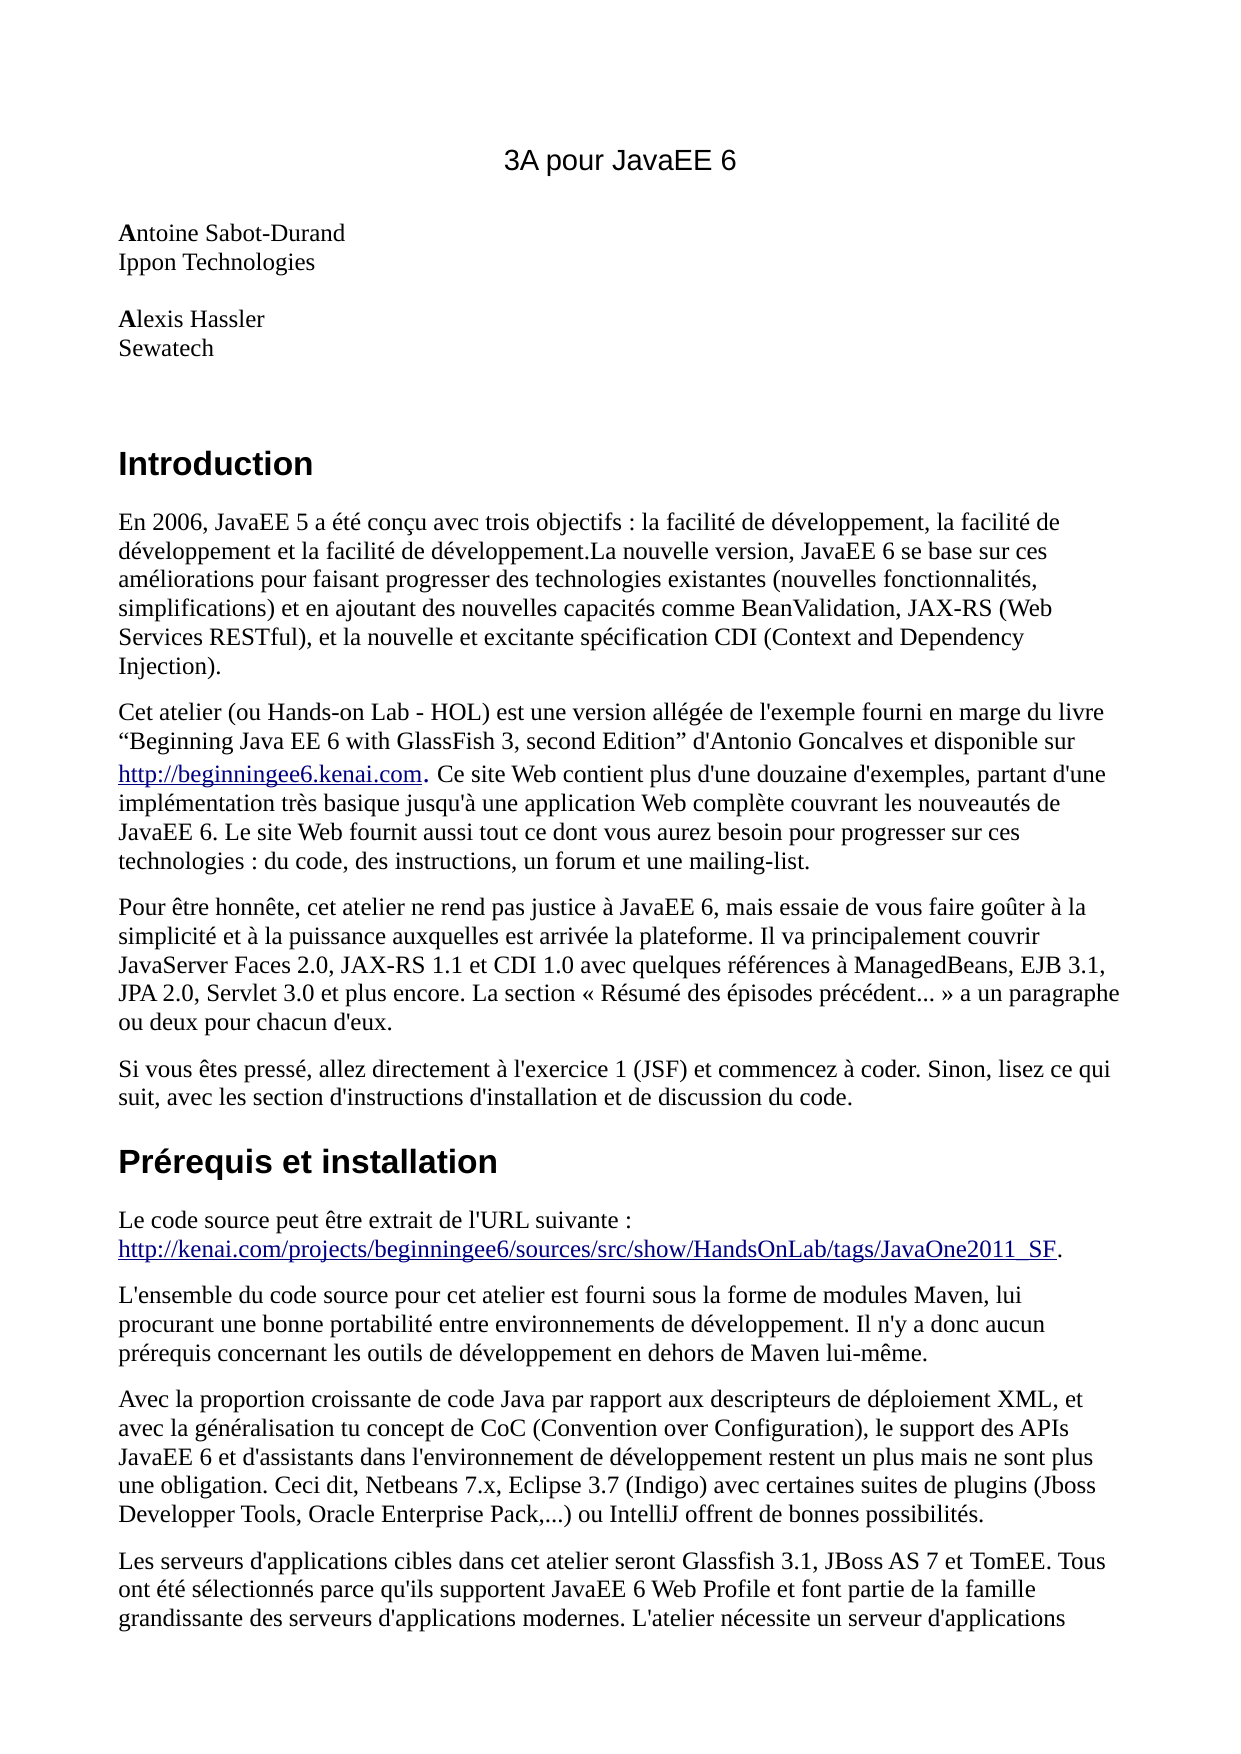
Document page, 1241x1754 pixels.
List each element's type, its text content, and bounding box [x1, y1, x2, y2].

text Alexis Hassler [118, 304, 1122, 333]
text Sewatech [118, 333, 1122, 362]
text L'ensemble du code source pour cet atelier est fourni sous la forme de modules Maven, lui procurant une bonne portabilité entre environnements de développement. Il n'y a donc aucun prérequis concernant les outils de développement en dehors de Maven lui-même. [118, 1280, 1122, 1367]
text Ippon Technologies [118, 247, 1122, 275]
text Antoine Sabot-Durand [118, 218, 1122, 247]
text Si vous êtes pressé, allez directement à l'exercice 1 (JSF) et commencez à coder. Sinon, lisez ce qui suit, avec les section d'instructions d'installation et de discussion du code. [118, 1054, 1122, 1111]
subtitle Introduction [118, 444, 1122, 483]
subtitle 3A pour JavaEE 6 [118, 143, 1122, 177]
text Avec la proportion croissante de code Java par rapport aux descripteurs de déploiement XML, et avec la généralisation tu concept de CoC (Convention over Configuration), le support des APIs JavaEE 6 et d'assistants dans l'environnement de développement restent un plus mais ne sont plus une obligation. Ceci dit, Netbeans 7.x, Eclipse 3.7 (Indigo) avec certaines suites de plugins (Jboss Developper Tools, Oracle Enterprise Pack,...) ou IntelliJ offrent de bonnes possibilités. [118, 1384, 1122, 1528]
text Le code source peut être extrait de l'URL suivante : http://kenai.com/projects/beginningee6/sources/src/show/HandsOnLab/tags/JavaOne2011_SF. [118, 1205, 1122, 1263]
text Pour être honnête, cet atelier ne rend pas justice à JavaEE 6, mais essaie de vous faire goûter à la simplicité et à la puissance auxquelles est arrivée la plateforme. Il va principalement couvrir JavaServer Faces 2.0, JAX-RS 1.1 et CDI 1.0 avec quelques références à ManagedBeans, EJB 3.1, JPA 2.0, Servlet 3.0 et plus encore. La section « Résumé des épisodes précédent... » a un paragraphe ou deux pour chacun d'eux. [118, 892, 1122, 1036]
text Les serveurs d'applications cibles dans cet atelier seront Glassfish 3.1, JBoss AS 7 et TomEE. Tous ont été sélectionnés parce qu'ils supportent JavaEE 6 Web Profile et font partie de la famille grandissante des serveurs d'applications modernes. L'atelier nécessite un serveur d'applications [118, 1546, 1122, 1632]
text Cet atelier (ou Hands-on Lab - HOL) est une version allégée de l'exemple fourni en marge du livre “Beginning Java EE 6 with GlassFish 3, second Edition” d'Antonio Goncalves et disponible sur http://beginningee6.kenai.com. Ce site Web contient plus d'une douzaine d'exemples, partant d'une implémentation très basique jusqu'à une application Web complète couvrant les nouveautés de JavaEE 6. Le site Web fournit aussi tout ce dont vous aurez besoin pour progresser sur ces technologies : du code, des instructions, un forum et une mailing-list. [118, 697, 1122, 874]
text En 2006, JavaEE 5 a été conçu avec trois objectifs : la facilité de développement, la facilité de développement et la facilité de développement.La nouvelle version, JavaEE 6 se base sur ces améliorations pour faisant progresser des technologies existantes (nouvelles fonctionnalités, simplifications) et en ajoutant des nouvelles capacités comme BeanValidation, JAX-RS (Web Services RESTful), et la nouvelle et excitante spécification CDI (Context and Dependency Injection). [118, 507, 1122, 679]
subtitle Prérequis et installation [118, 1142, 1122, 1181]
